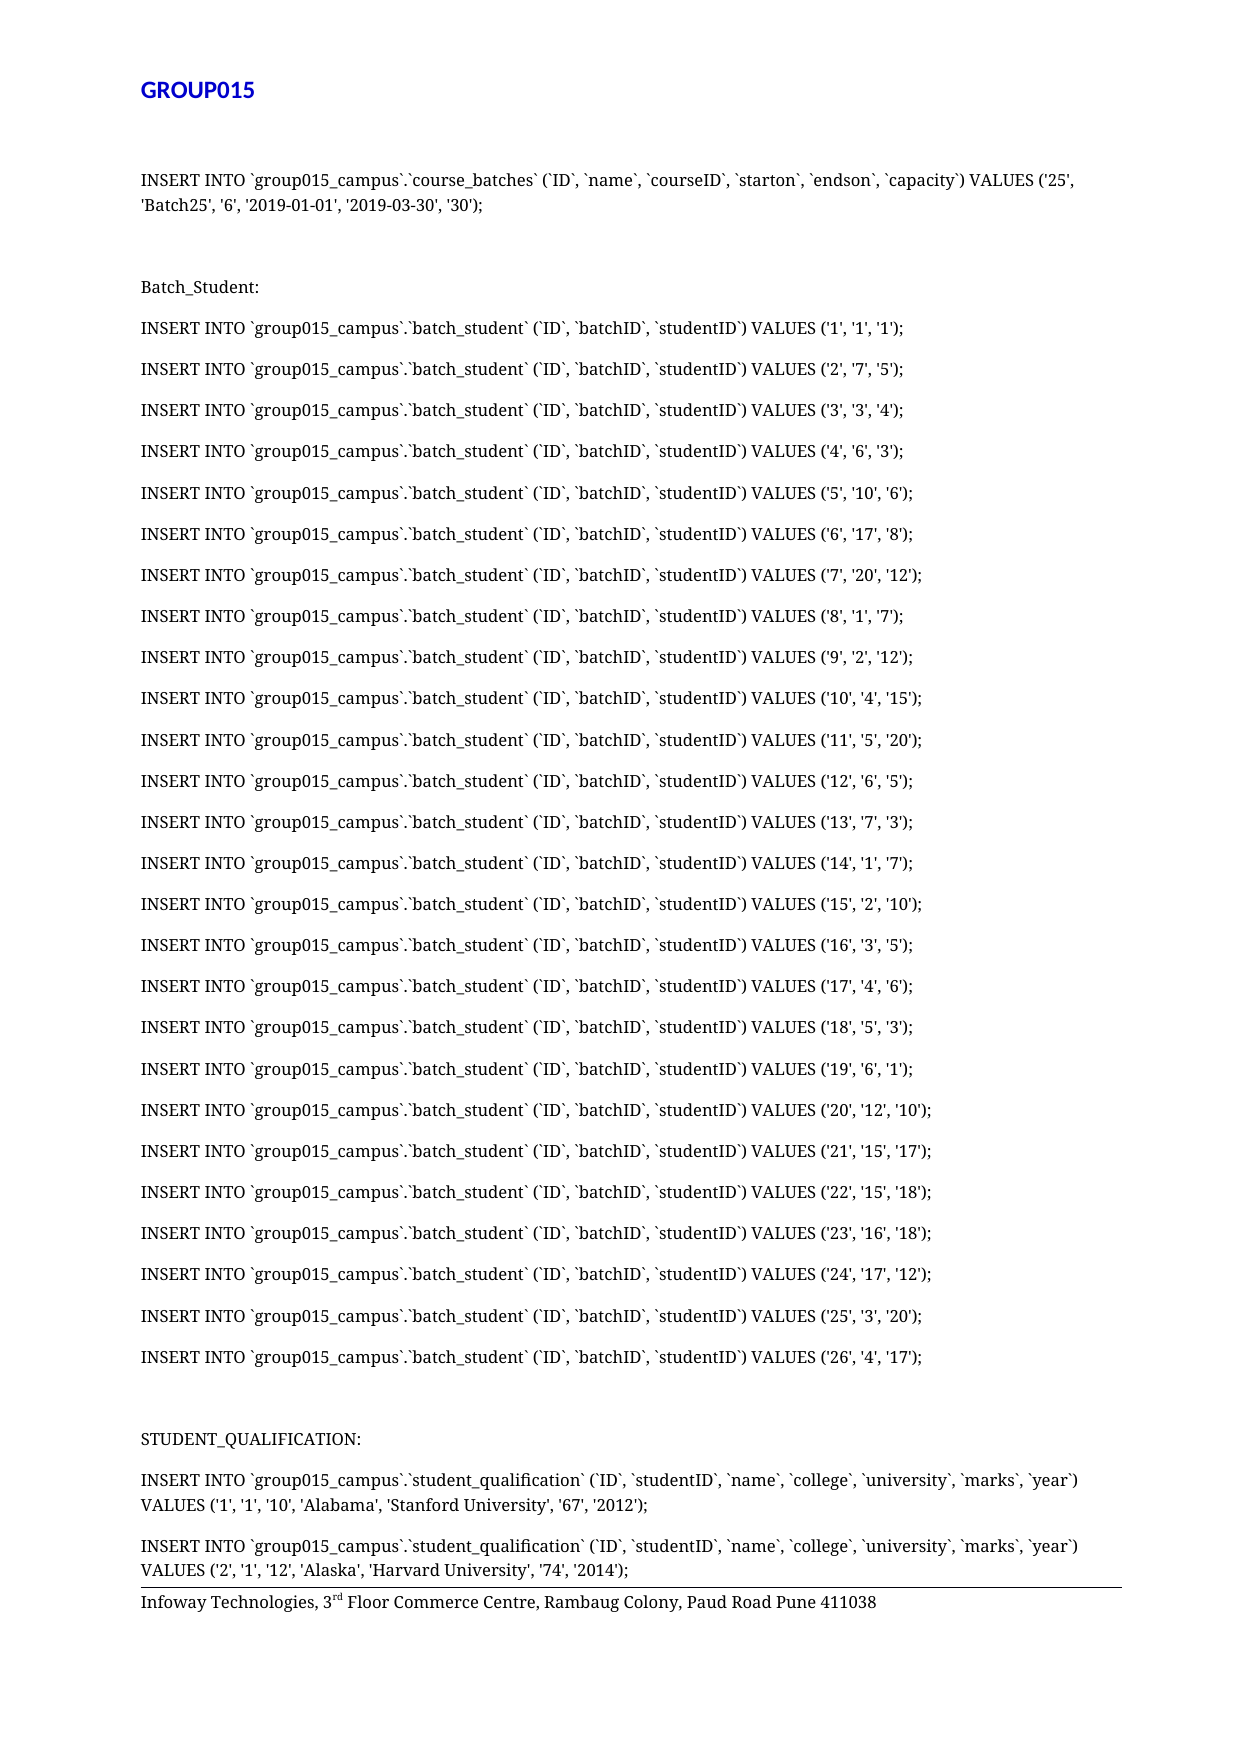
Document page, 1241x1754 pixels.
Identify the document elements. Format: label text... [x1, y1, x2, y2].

text INSERT INTO `group015_campus`.`batch_student` (`ID`, `batchID`, `studentID`) VALUES ('17', '4', '6'); [141, 975, 1122, 998]
text INSERT INTO `group015_campus`.`batch_student` (`ID`, `batchID`, `studentID`) VALUES ('12', '6', '5'); [141, 769, 1122, 792]
text STUDENT_QUALIFICATION: [141, 1428, 1122, 1450]
text INSERT INTO `group015_campus`.`batch_student` (`ID`, `batchID`, `studentID`) VALUES ('1', '1', '1'); [141, 317, 1122, 339]
text INSERT INTO `group015_campus`.`student_qualification` (`ID`, `studentID`, `name`, `college`, `university`, `marks`, `year`) VALUES ('2', '1', '12', 'Alaska', 'Harvard University', '74', '2014'); [141, 1534, 1122, 1582]
text INSERT INTO `group015_campus`.`batch_student` (`ID`, `batchID`, `studentID`) VALUES ('15', '2', '10'); [141, 893, 1122, 915]
text INSERT INTO `group015_campus`.`batch_student` (`ID`, `batchID`, `studentID`) VALUES ('3', '3', '4'); [141, 399, 1122, 422]
text INSERT INTO `group015_campus`.`batch_student` (`ID`, `batchID`, `studentID`) VALUES ('2', '7', '5'); [141, 358, 1122, 381]
text INSERT INTO `group015_campus`.`batch_student` (`ID`, `batchID`, `studentID`) VALUES ('8', '1', '7'); [141, 605, 1122, 627]
text INSERT INTO `group015_campus`.`batch_student` (`ID`, `batchID`, `studentID`) VALUES ('24', '17', '12'); [141, 1263, 1122, 1286]
text INSERT INTO `group015_campus`.`batch_student` (`ID`, `batchID`, `studentID`) VALUES ('19', '6', '1'); [141, 1057, 1122, 1080]
text INSERT INTO `group015_campus`.`batch_student` (`ID`, `batchID`, `studentID`) VALUES ('9', '2', '12'); [141, 646, 1122, 668]
text INSERT INTO `group015_campus`.`batch_student` (`ID`, `batchID`, `studentID`) VALUES ('14', '1', '7'); [141, 852, 1122, 874]
text INSERT INTO `group015_campus`.`batch_student` (`ID`, `batchID`, `studentID`) VALUES ('22', '15', '18'); [141, 1181, 1122, 1203]
text INSERT INTO `group015_campus`.`batch_student` (`ID`, `batchID`, `studentID`) VALUES ('13', '7', '3'); [141, 810, 1122, 833]
text INSERT INTO `group015_campus`.`batch_student` (`ID`, `batchID`, `studentID`) VALUES ('16', '3', '5'); [141, 934, 1122, 957]
text INSERT INTO `group015_campus`.`course_batches` (`ID`, `name`, `courseID`, `starton`, `endson`, `capacity`) VALUES ('25', 'Batch25', '6', '2019-01-01', '2019-03-30', '30'); [141, 169, 1122, 216]
text INSERT INTO `group015_campus`.`batch_student` (`ID`, `batchID`, `studentID`) VALUES ('20', '12', '10'); [141, 1098, 1122, 1121]
text INSERT INTO `group015_campus`.`batch_student` (`ID`, `batchID`, `studentID`) VALUES ('10', '4', '15'); [141, 687, 1122, 710]
text INSERT INTO `group015_campus`.`batch_student` (`ID`, `batchID`, `studentID`) VALUES ('25', '3', '20'); [141, 1304, 1122, 1327]
text INSERT INTO `group015_campus`.`student_qualification` (`ID`, `studentID`, `name`, `college`, `university`, `marks`, `year`) VALUES ('1', '1', '10', 'Alabama', 'Stanford University', '67', '2012'); [141, 1469, 1122, 1516]
text INSERT INTO `group015_campus`.`batch_student` (`ID`, `batchID`, `studentID`) VALUES ('26', '4', '17'); [141, 1345, 1122, 1368]
text INSERT INTO `group015_campus`.`batch_student` (`ID`, `batchID`, `studentID`) VALUES ('21', '15', '17'); [141, 1139, 1122, 1162]
text INSERT INTO `group015_campus`.`batch_student` (`ID`, `batchID`, `studentID`) VALUES ('5', '10', '6'); [141, 481, 1122, 504]
text INSERT INTO `group015_campus`.`batch_student` (`ID`, `batchID`, `studentID`) VALUES ('6', '17', '8'); [141, 522, 1122, 545]
text INSERT INTO `group015_campus`.`batch_student` (`ID`, `batchID`, `studentID`) VALUES ('18', '5', '3'); [141, 1016, 1122, 1039]
text Batch_Student: [141, 276, 1122, 298]
text INSERT INTO `group015_campus`.`batch_student` (`ID`, `batchID`, `studentID`) VALUES ('4', '6', '3'); [141, 440, 1122, 463]
text INSERT INTO `group015_campus`.`batch_student` (`ID`, `batchID`, `studentID`) VALUES ('11', '5', '20'); [141, 728, 1122, 751]
text INSERT INTO `group015_campus`.`batch_student` (`ID`, `batchID`, `studentID`) VALUES ('7', '20', '12'); [141, 563, 1122, 586]
text INSERT INTO `group015_campus`.`batch_student` (`ID`, `batchID`, `studentID`) VALUES ('23', '16', '18'); [141, 1222, 1122, 1244]
